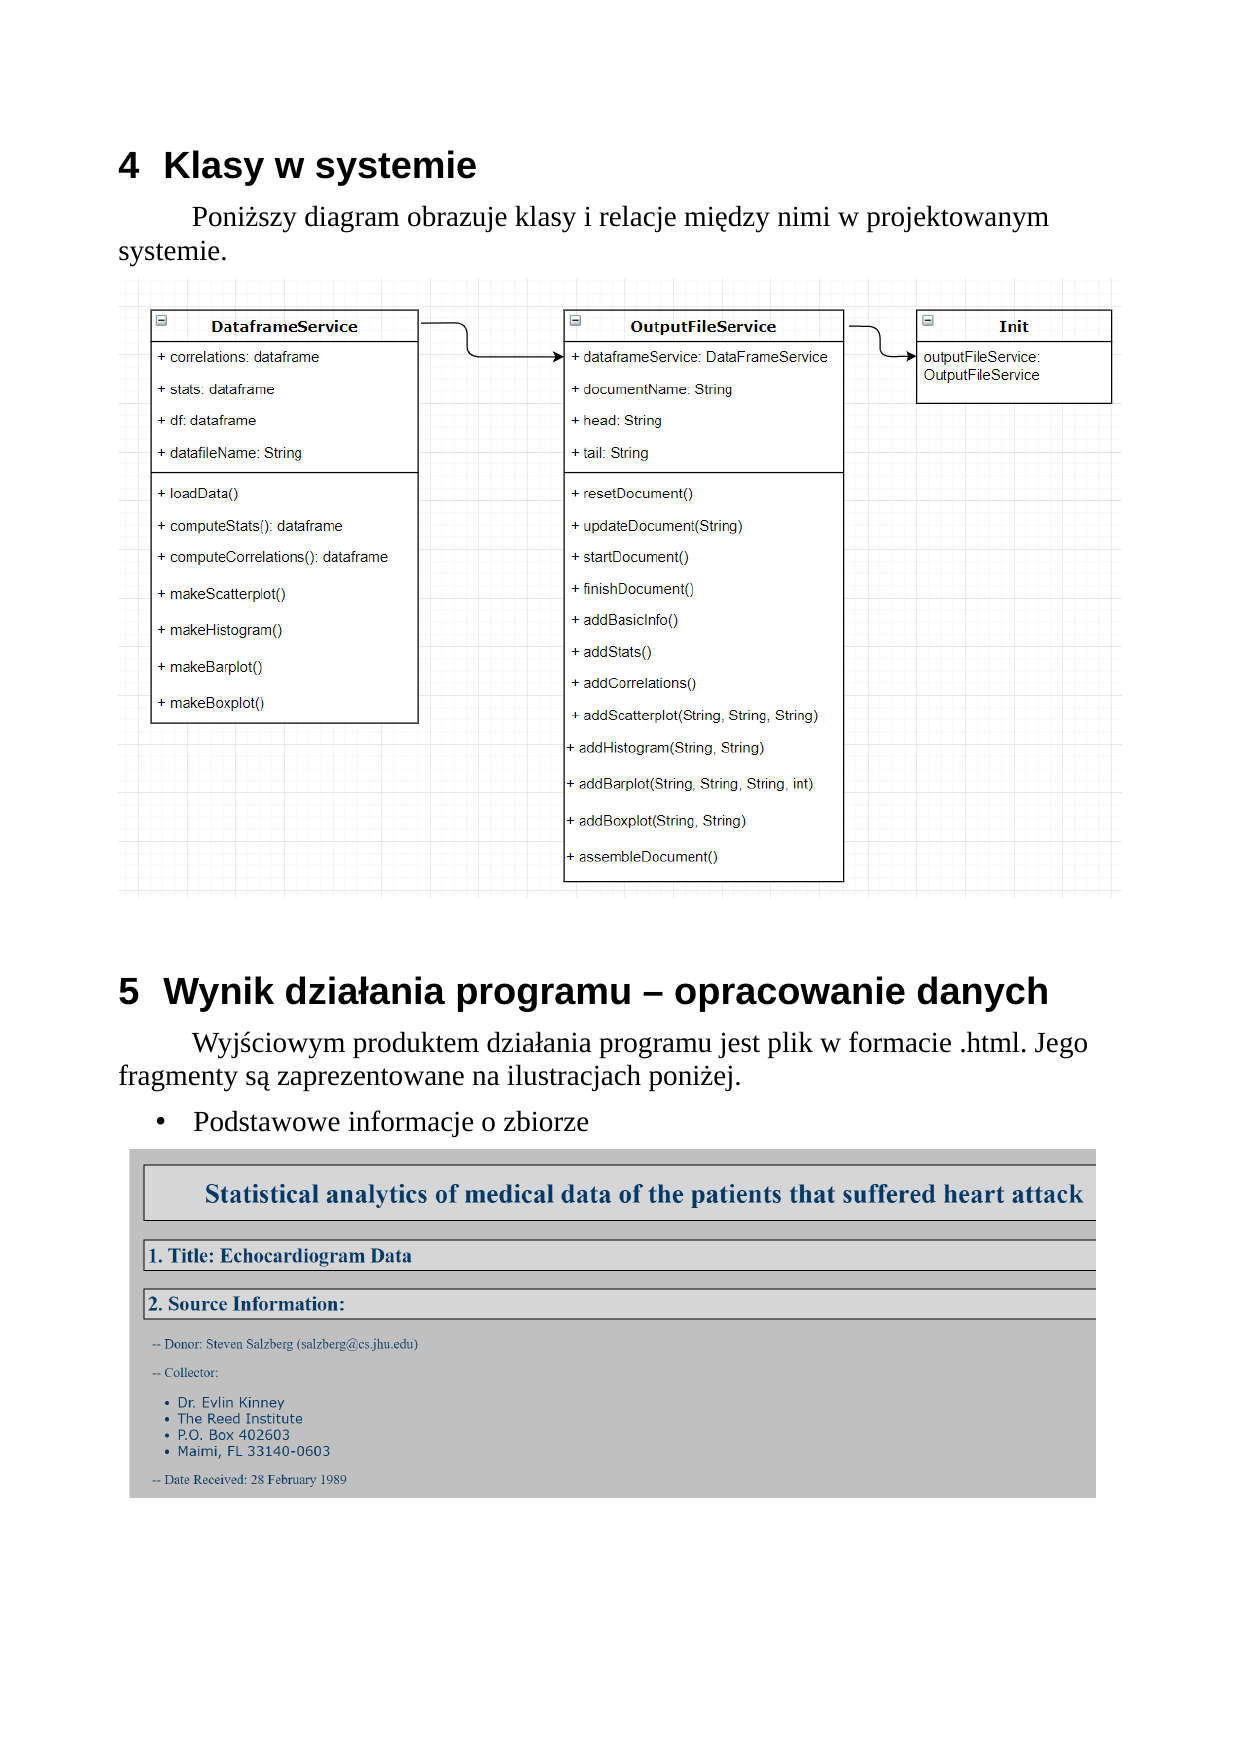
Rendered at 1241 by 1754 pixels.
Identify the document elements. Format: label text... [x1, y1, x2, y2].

picture [118, 278, 1123, 898]
subtitle Klasy w systemie [118, 143, 1122, 187]
text Poniższy diagram obrazuje klasy i relacje między nimi w projektowanym systemie. [118, 199, 1122, 266]
list Podstawowe informacje o zbiorze [156, 1104, 1122, 1138]
text Wyjściowym produktem działania programu jest plik w formacie .html. Jego fragmenty są zaprezentowane na ilustracjach poniżej. [118, 1025, 1122, 1092]
picture [129, 1149, 1096, 1498]
subtitle Wynik działania programu – opracowanie danych [118, 969, 1122, 1012]
